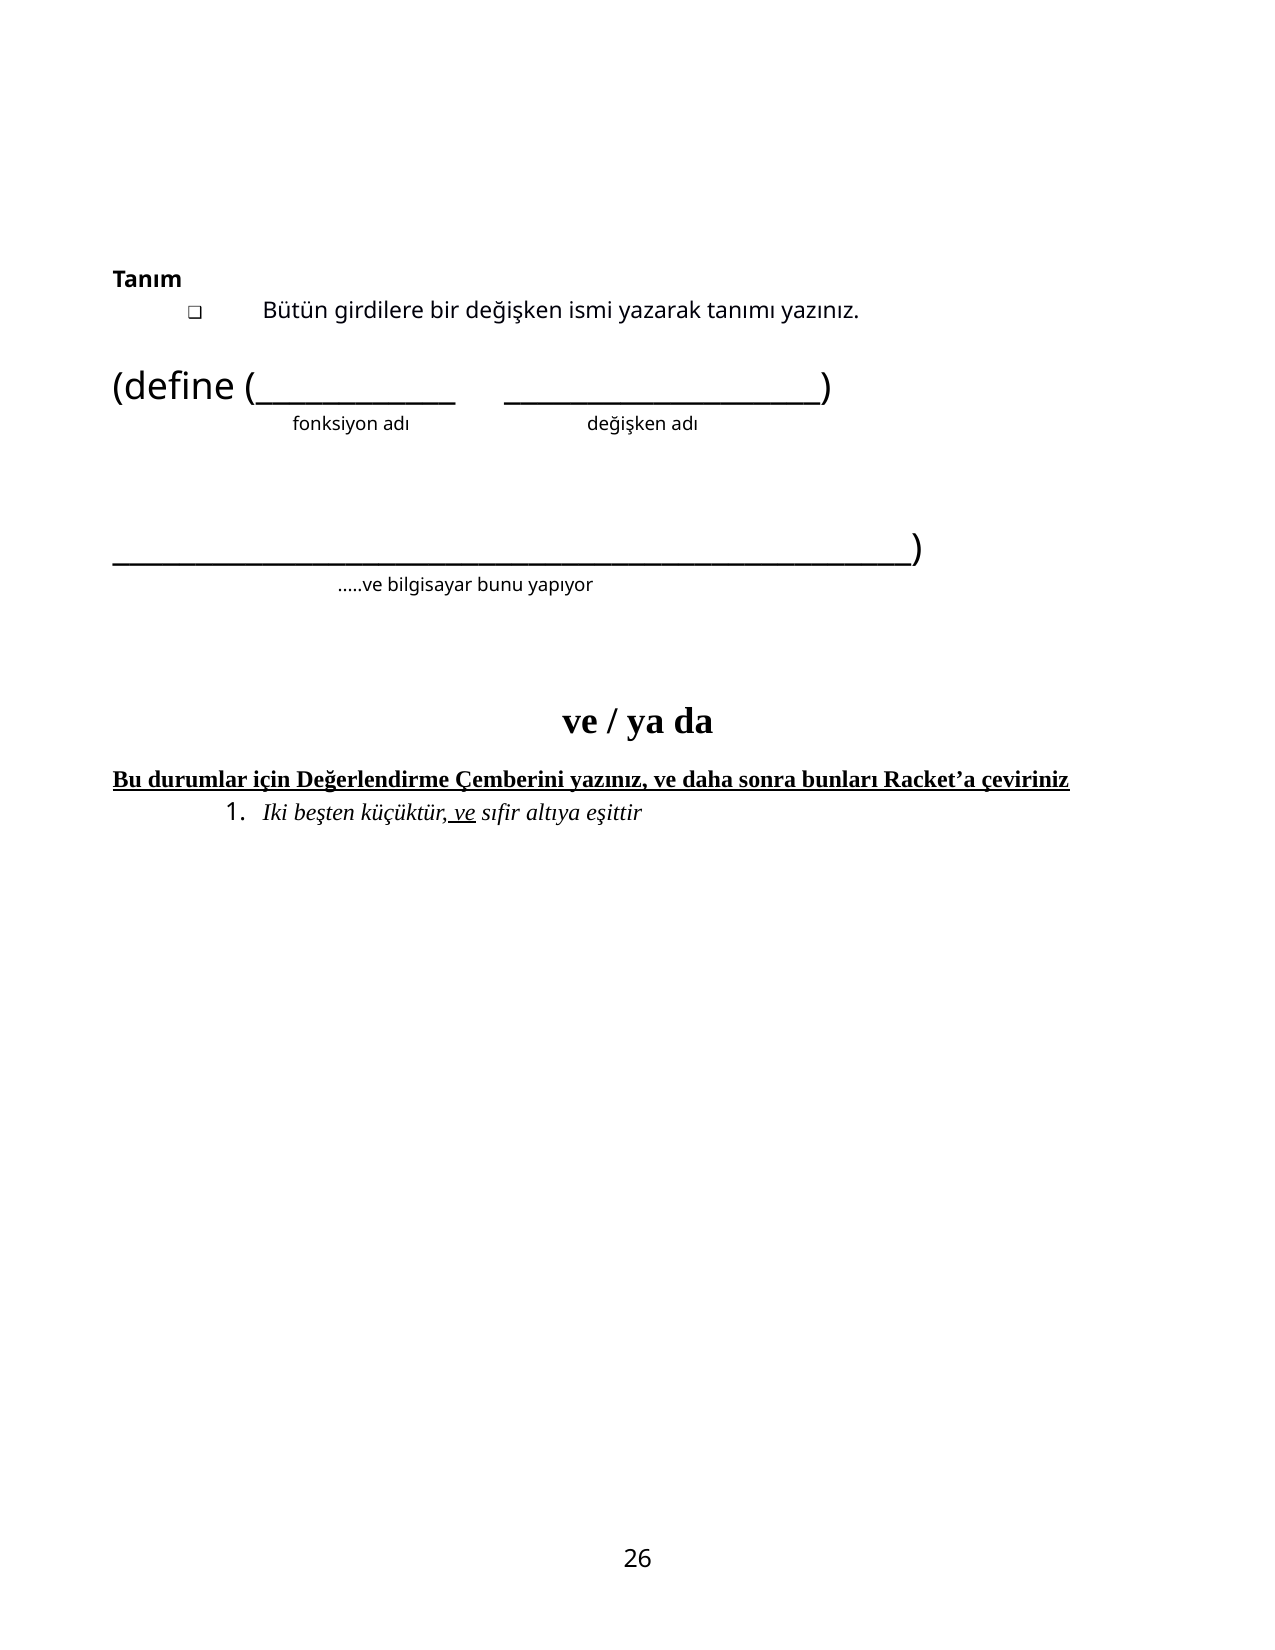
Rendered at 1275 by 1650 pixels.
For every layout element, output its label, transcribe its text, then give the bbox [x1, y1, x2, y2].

list Bütün girdilere bir değişken ismi yazarak tanımı yazınız. [112, 294, 1162, 325]
subtitle Tanım [112, 262, 1162, 294]
text Bu durumlar için Değerlendirme Çemberini yazınız, ve daha sonra bunları Racket’a çeviriniz [112, 766, 1162, 793]
text ve / ya da [112, 698, 1162, 741]
list Iki beşten küçüktür, ve sıfir altıya eşittir [225, 793, 1162, 827]
text (define (____________ ___________________) [112, 359, 1162, 410]
text fonksiyon adı değişken adı [112, 410, 1162, 436]
text ________________________________________________) [112, 521, 1162, 572]
text ..…ve bilgisayar bunu yapıyor [112, 572, 1162, 597]
